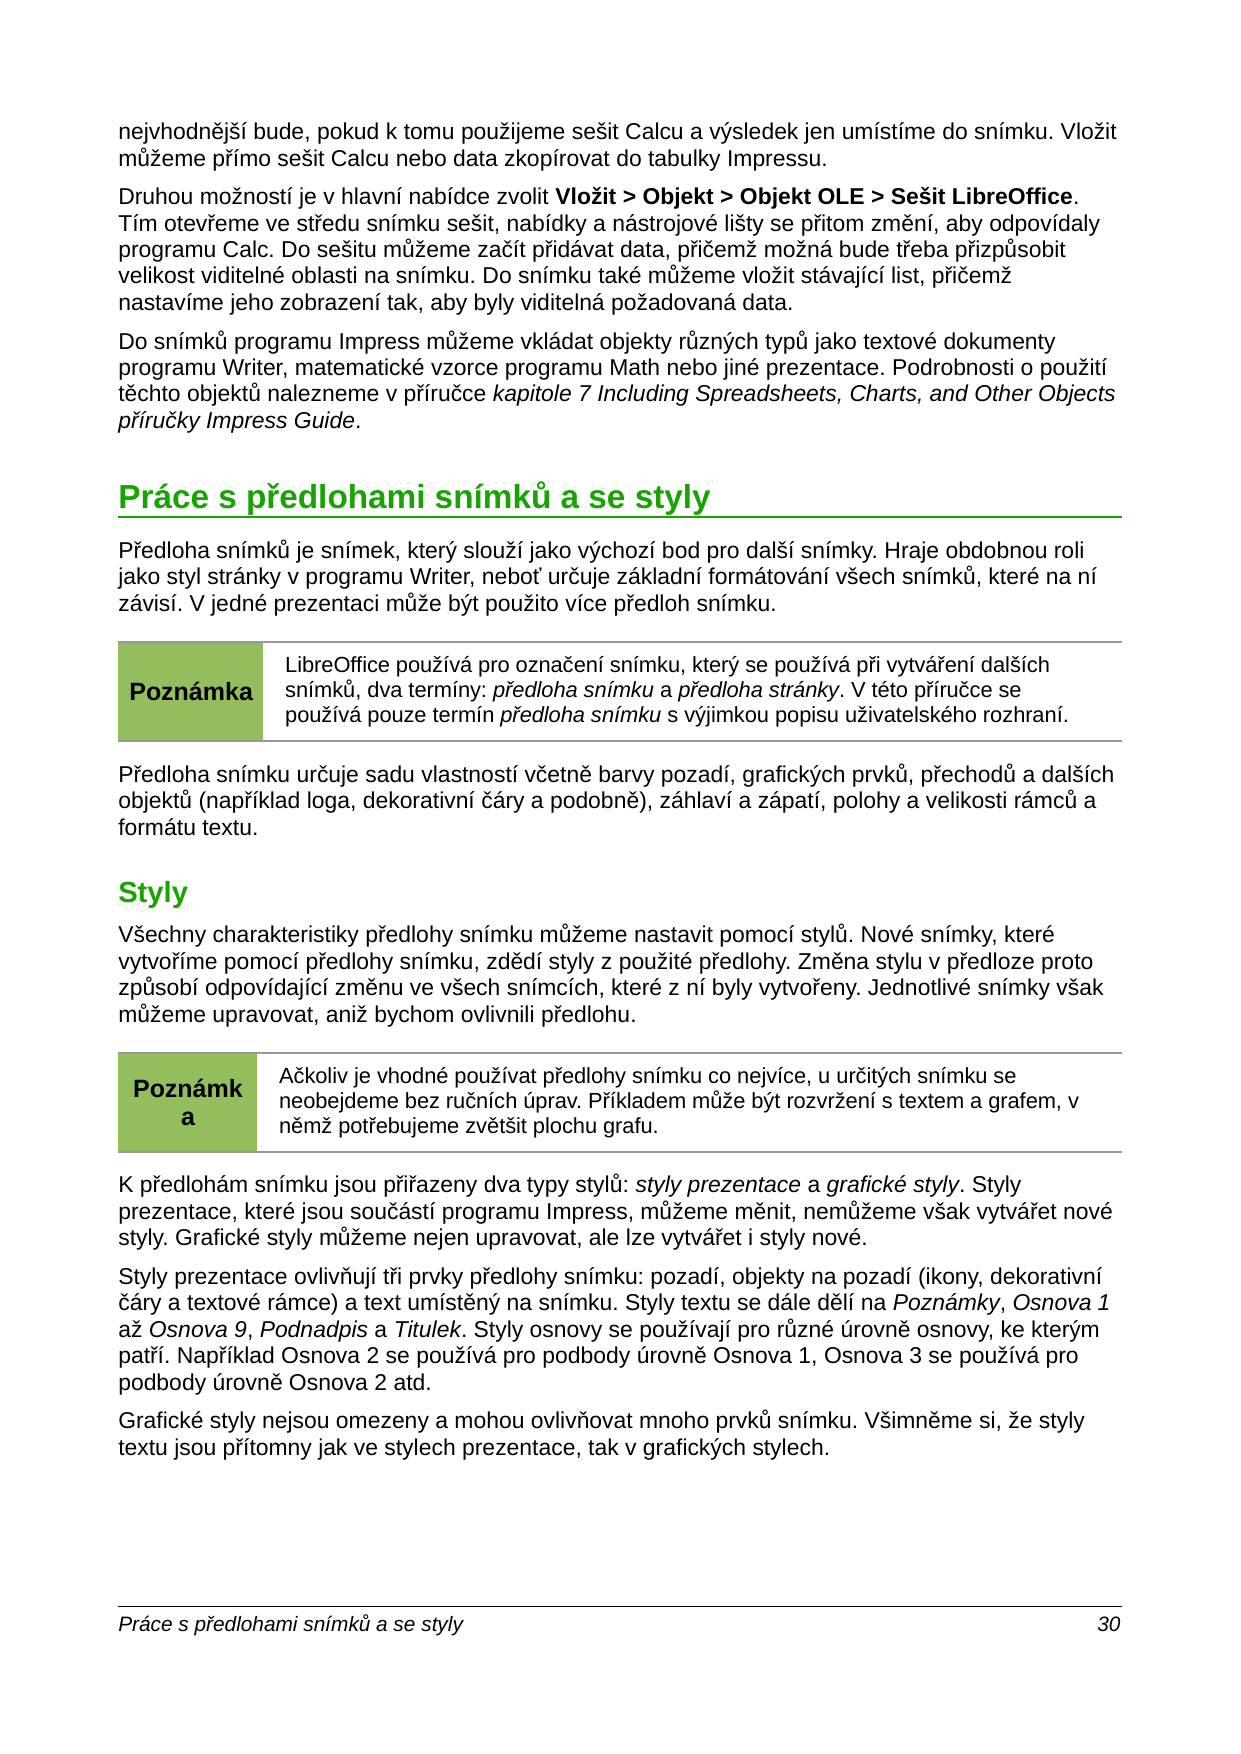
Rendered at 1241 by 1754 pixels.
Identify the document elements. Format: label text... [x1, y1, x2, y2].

text nejvhodnější bude, pokud k tomu použijeme sešit Calcu a výsledek jen umístíme do snímku. Vložit můžeme přímo sešit Calcu nebo data zkopírovat do tabulky Impressu. [118, 118, 1122, 171]
text Styly prezentace ovlivňují tři prvky předlohy snímku: pozadí, objekty na pozadí (ikony, dekorativní čáry a textové rámce) a text umístěný na snímku. Styly textu se dále dělí na Poznámky, Osnova 1 až Osnova 9, Podnadpis a Titulek. Styly osnovy se používají pro různé úrovně osnovy, ke kterým patří. Například Osnova 2 se používá pro podbody úrovně Osnova 1, Osnova 3 se používá pro podbody úrovně Osnova 2 atd. [118, 1263, 1122, 1395]
subtitle Práce s předlohami snímků a se styly [118, 477, 1122, 516]
text Předloha snímku určuje sadu vlastností včetně barvy pozadí, grafických prvků, přechodů a dalších objektů (například loga, dekorativní čáry a podobně), záhlaví a zápatí, polohy a velikosti rámců a formátu textu. [118, 761, 1122, 840]
text Všechny charakteristiky předlohy snímku můžeme nastavit pomocí stylů. Nové snímky, které vytvoříme pomocí předlohy snímku, zdědí styly z použité předlohy. Změna stylu v předloze proto způsobí odpovídající změnu ve všech snímcích, které z ní byly vytvořeny. Jednotlivé snímky však můžeme upravovat, aniž bychom ovlivnili předlohu. [118, 921, 1122, 1027]
text Předloha snímků je snímek, který slouží jako výchozí bod pro další snímky. Hraje obdobnou roli jako styl stránky v programu Writer, neboť určuje základní formátování všech snímků, které na ní závisí. V jedné prezentaci může být použito více předloh snímku. [118, 537, 1122, 616]
text Grafické styly nejsou omezeny a mohou ovlivňovat mnoho prvků snímku. Všimněme si, že styly textu jsou přítomny jak ve stylech prezentace, tak v grafických stylech. [118, 1407, 1122, 1460]
table_header Ačkoliv je vhodné používat předlohy snímku co nejvíce, u určitých snímku se neobejdeme bez ručních úprav. Příkladem může být rozvržení s textem a grafem, v němž potřebujeme zvětšit plochu grafu. [258, 1054, 1122, 1151]
table_header Poznámka [118, 1054, 257, 1151]
text K předlohám snímku jsou přiřazeny dva typy stylů: styly prezentace a grafické styly. Styly prezentace, které jsou součástí programu Impress, můžeme měnit, nemůžeme však vytvářet nové styly. Grafické styly můžeme nejen upravovat, ale lze vytvářet i styly nové. [118, 1171, 1122, 1251]
subtitle Styly [118, 876, 1122, 909]
text Do snímků programu Impress můžeme vkládat objekty různých typů jako textové dokumenty programu Writer, matematické vzorce programu Math nebo jiné prezentace. Podrobnosti o použití těchto objektů nalezneme v příručce kapitole 7 Including Spreadsheets, Charts, and Other Objects příručky Impress Guide. [118, 328, 1122, 433]
table_header Poznámka [118, 643, 263, 740]
text Druhou možností je v hlavní nabídce zvolit Vložit > Objekt > Objekt OLE > Sešit LibreOffice. Tím otevřeme ve středu snímku sešit, nabídky a nástrojové lišty se přitom změní, aby odpovídaly programu Calc. Do sešitu můžeme začít přidávat data, přičemž možná bude třeba přizpůsobit velikost viditelné oblasti na snímku. Do snímku také můžeme vložit stávající list, přičemž nastavíme jeho zobrazení tak, aby byly viditelná požadovaná data. [118, 183, 1122, 315]
table_header LibreOffice používá pro označení snímku, který se používá při vytváření dalších snímků, dva termíny: předloha snímku a předloha stránky. V této příručce se používá pouze termín předloha snímku s výjimkou popisu uživatelského rozhraní. [264, 643, 1122, 740]
